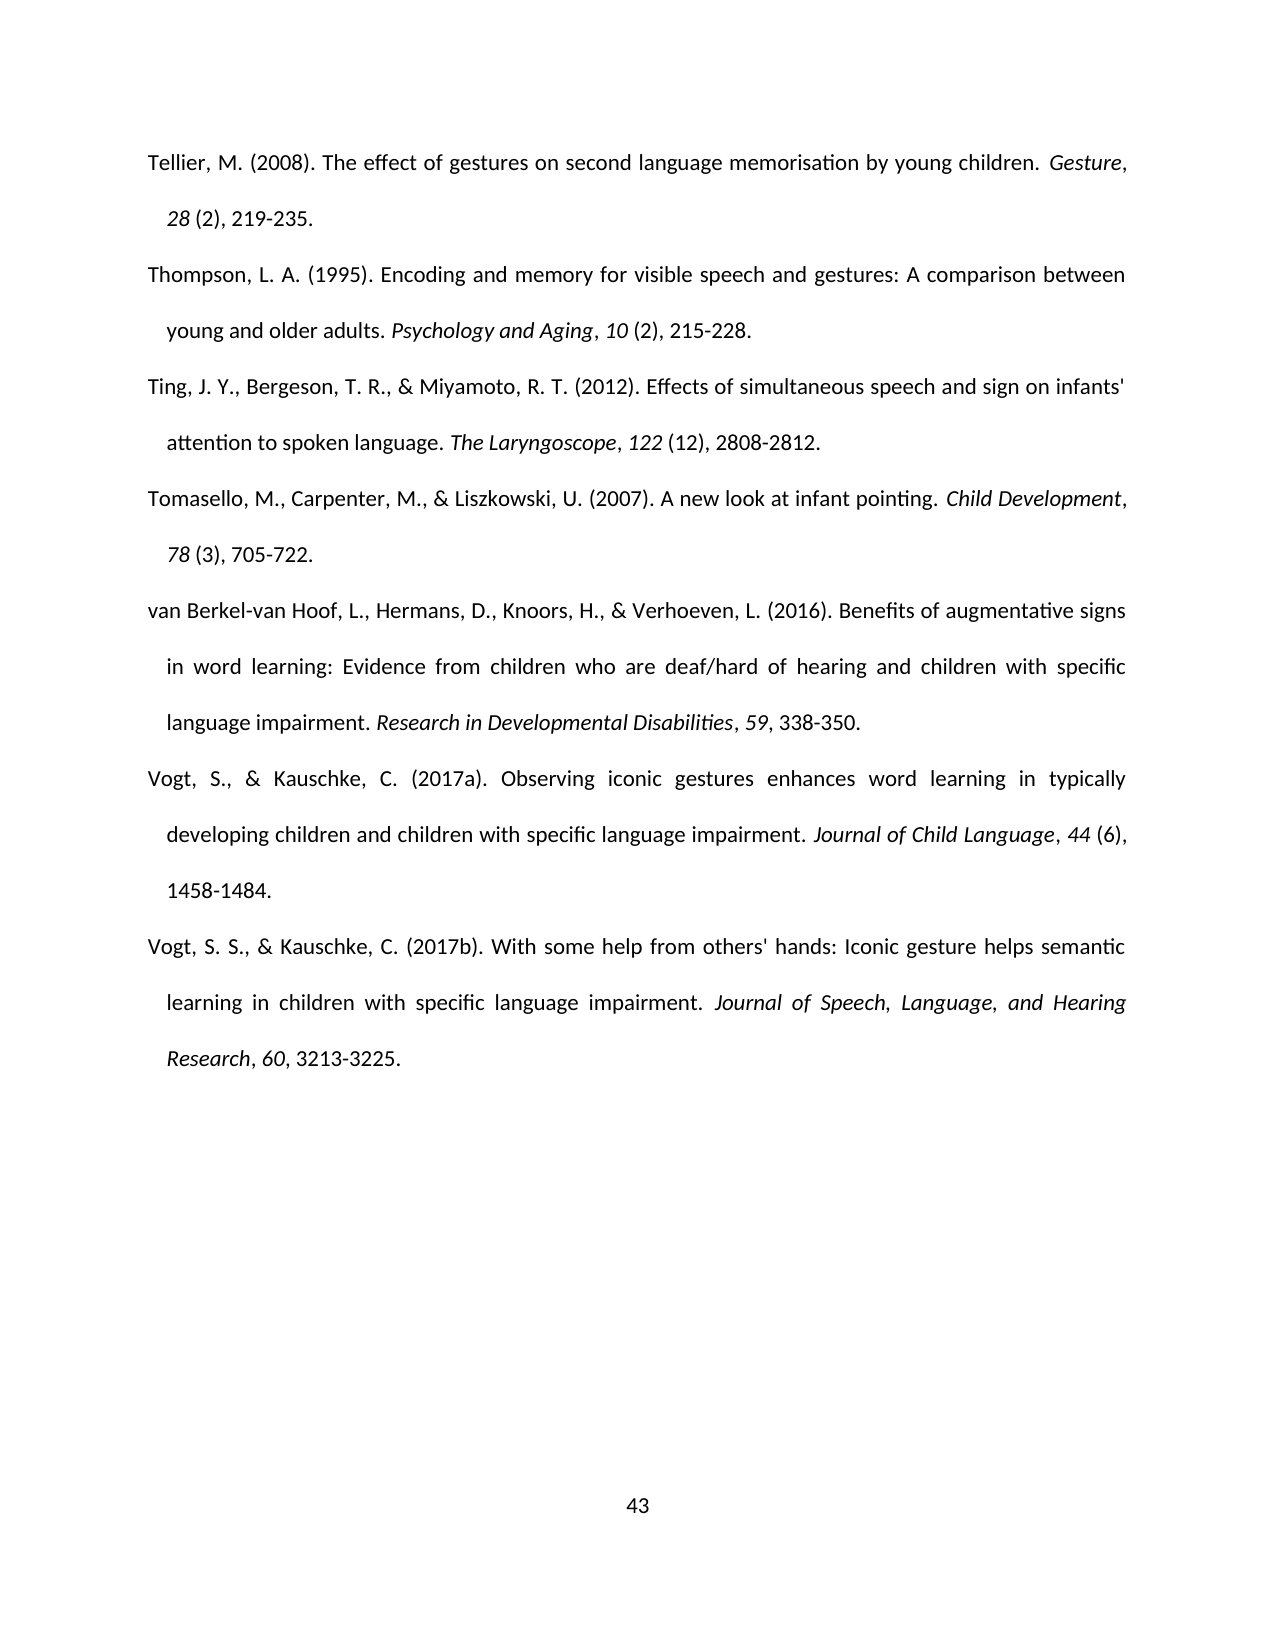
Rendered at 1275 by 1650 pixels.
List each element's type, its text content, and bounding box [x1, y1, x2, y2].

text van Berkel-van Hoof, L., Hermans, D., Knoors, H., & Verhoeven, L. (2016). Benefits of augmentative signs in word learning: Evidence from children who are deaf/hard of hearing and children with specific language impairment. Research in Developmental Disabilities, 59, 338-350. [148, 596, 1127, 736]
text Ting, J. Y., Bergeson, T. R., & Miyamoto, R. T. (2012). Effects of simultaneous speech and sign on infants' attention to spoken language. The Laryngoscope, 122 (12), 2808-2812. [148, 372, 1127, 456]
text Tomasello, M., Carpenter, M., & Liszkowski, U. (2007). A new look at infant pointing. Child Development, 78 (3), 705-722. [148, 484, 1127, 568]
text Tellier, M. (2008). The effect of gestures on second language memorisation by young children. Gesture, 28 (2), 219-235. [148, 148, 1127, 232]
text Vogt, S., & Kauschke, C. (2017a). Observing iconic gestures enhances word learning in typically developing children and children with specific language impairment. Journal of Child Language, 44 (6), 1458-1484. [148, 764, 1127, 904]
text Thompson, L. A. (1995). Encoding and memory for visible speech and gestures: A comparison between young and older adults. Psychology and Aging, 10 (2), 215-228. [148, 260, 1127, 344]
text Vogt, S. S., & Kauschke, C. (2017b). With some help from others' hands: Iconic gesture helps semantic learning in children with specific language impairment. Journal of Speech, Language, and Hearing Research, 60, 3213-3225. [148, 932, 1127, 1072]
